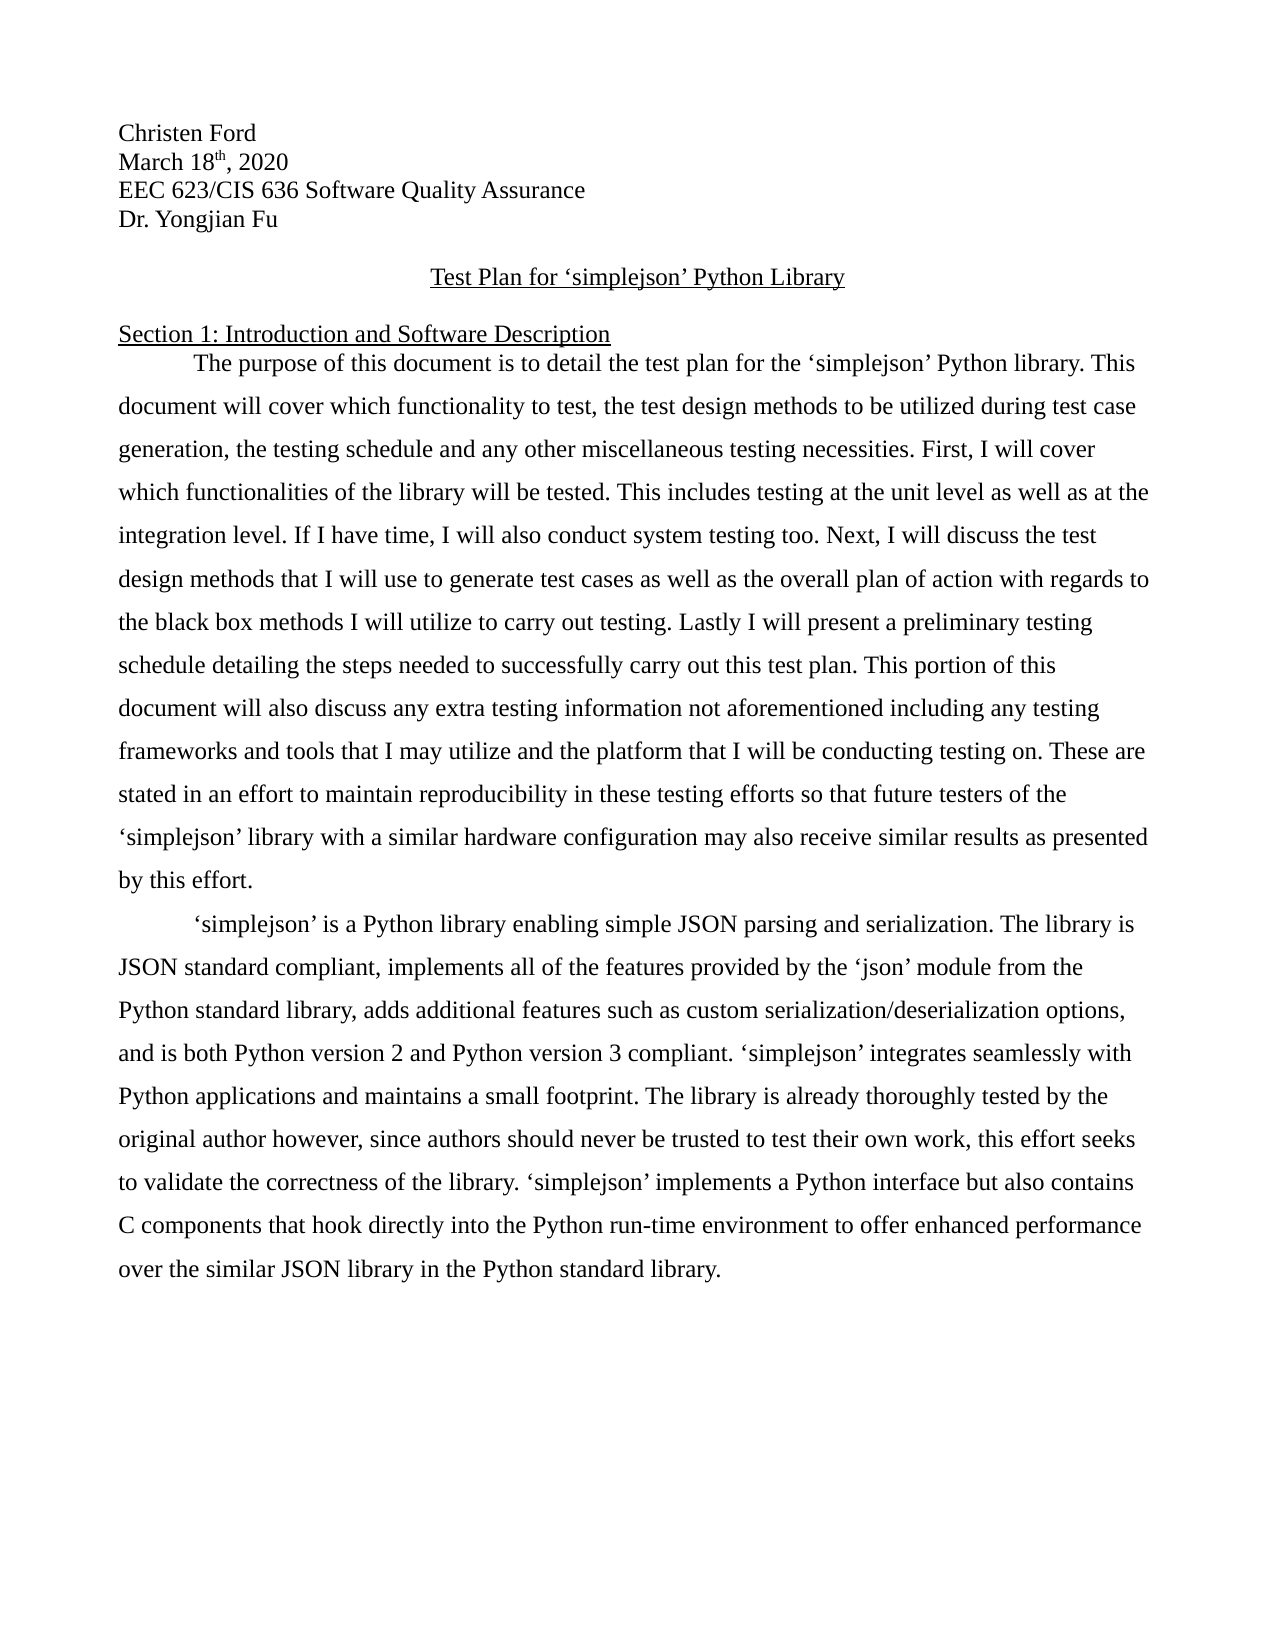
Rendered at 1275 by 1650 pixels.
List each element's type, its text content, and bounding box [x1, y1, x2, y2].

text The purpose of this document is to detail the test plan for the ‘simplejson’ Python library. This document will cover which functionality to test, the test design methods to be utilized during test case generation, the testing schedule and any other miscellaneous testing necessities. First, I will cover which functionalities of the library will be tested. This includes testing at the unit level as well as at the integration level. If I have time, I will also conduct system testing too. Next, I will discuss the test design methods that I will use to generate test cases as well as the overall plan of action with regards to the black box methods I will utilize to carry out testing. Lastly I will present a preliminary testing schedule detailing the steps needed to successfully carry out this test plan. This portion of this document will also discuss any extra testing information not aforementioned including any testing frameworks and tools that I may utilize and the platform that I will be conducting testing on. These are stated in an effort to maintain reproducibility in these testing efforts so that future testers of the ‘simplejson’ library with a similar hardware configuration may also receive similar results as presented by this effort. [118, 348, 1157, 894]
text Test Plan for ‘simplejson’ Python Library [118, 262, 1157, 291]
text Section 1: Introduction and Software Description [118, 319, 1157, 348]
text ‘simplejson’ is a Python library enabling simple JSON parsing and serialization. The library is JSON standard compliant, implements all of the features provided by the ‘json’ module from the Python standard library, adds additional features such as custom serialization/deserialization options, and is both Python version 2 and Python version 3 compliant. ‘simplejson’ integrates seamlessly with Python applications and maintains a small footprint. The library is already thoroughly tested by the original author however, since authors should never be trusted to test their own work, this effort seeks to validate the correctness of the library. ‘simplejson’ implements a Python interface but also contains C components that hook directly into the Python run-time environment to offer enhanced performance over the similar JSON library in the Python standard library. [118, 909, 1157, 1282]
text EEC 623/CIS 636 Software Quality Assurance [118, 176, 1157, 204]
text Christen Ford [118, 118, 1157, 147]
text Dr. Yongjian Fu [118, 204, 1157, 233]
text March 18th, 2020 [118, 147, 1157, 176]
